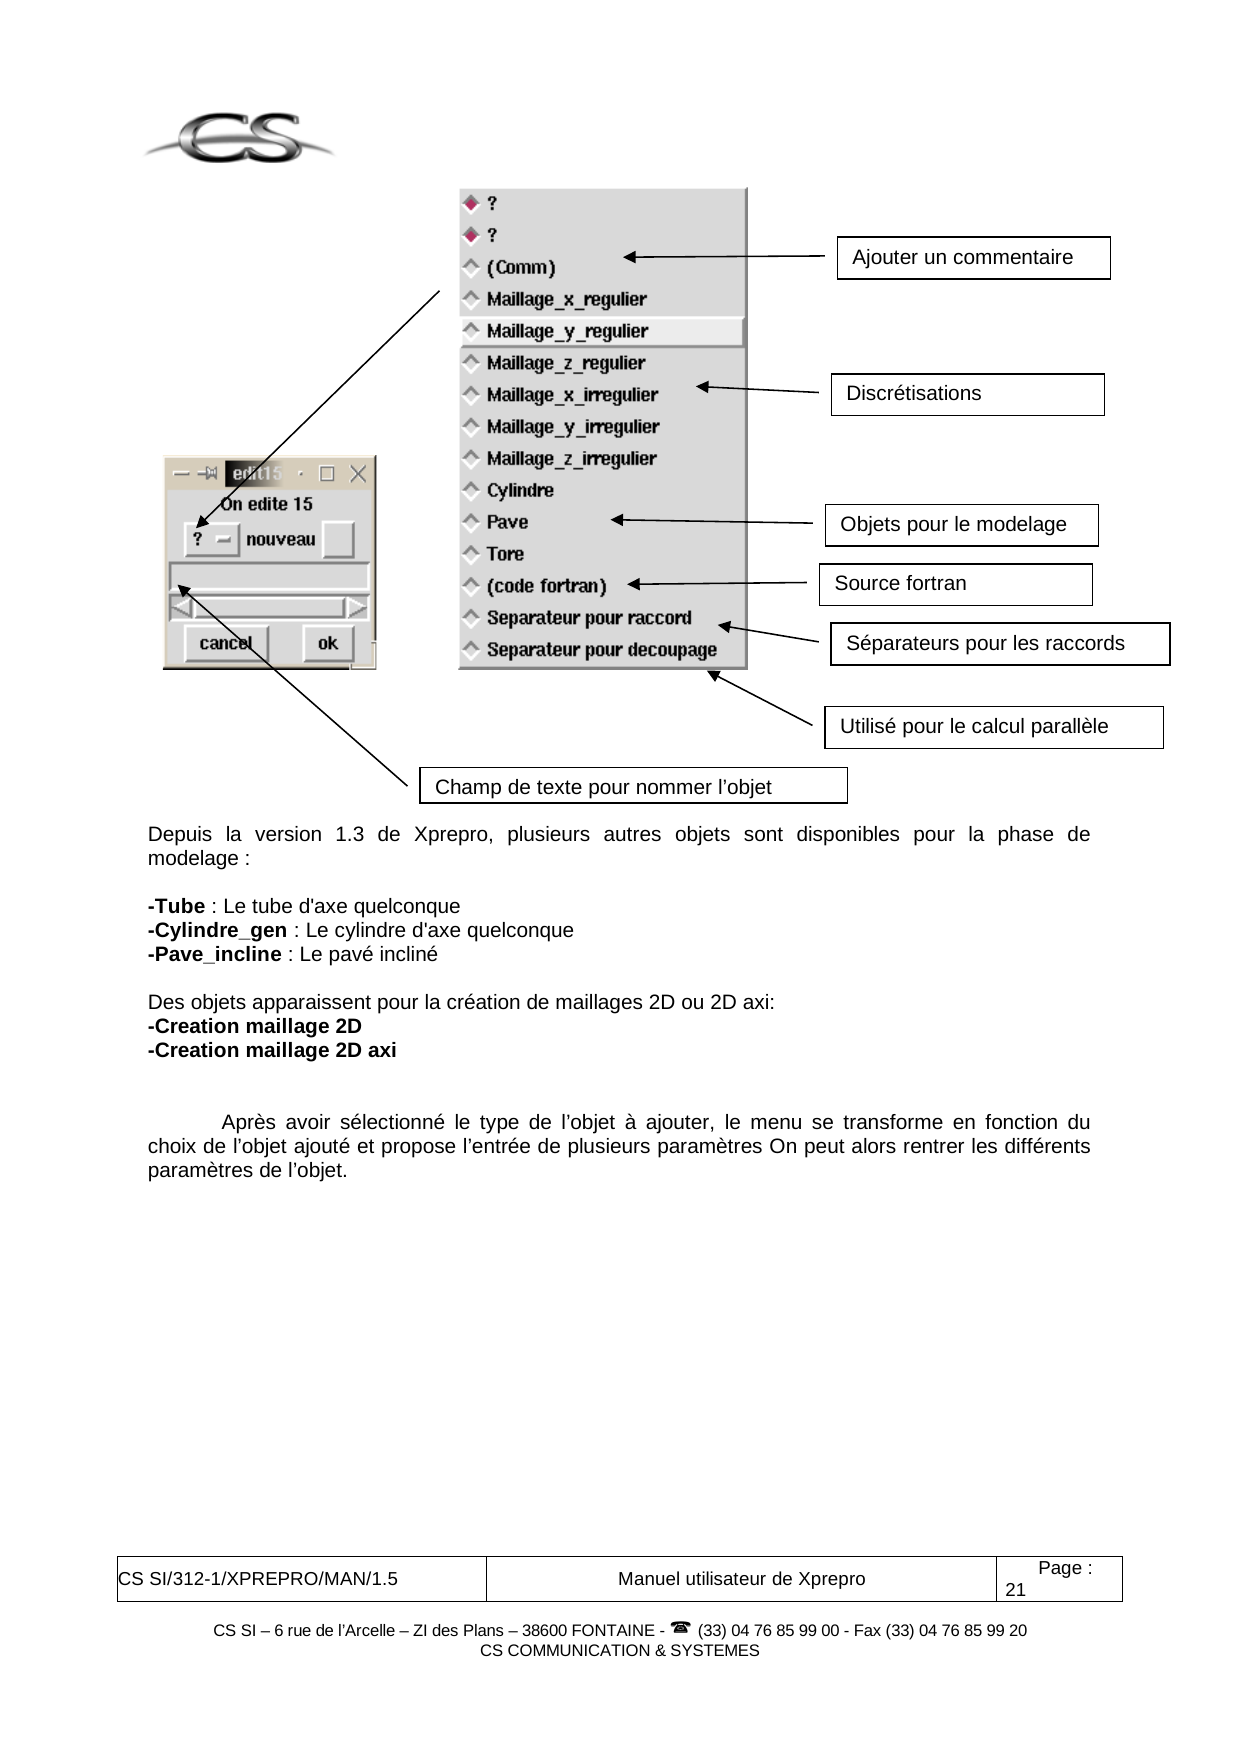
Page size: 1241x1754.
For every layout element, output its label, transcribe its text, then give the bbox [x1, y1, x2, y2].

text -Creation maillage 2D axi [148, 1038, 1092, 1062]
picture [457, 186, 748, 670]
text -Pave_incline : Le pavé incliné [148, 942, 1092, 966]
text Des objets apparaissent pour la création de maillages 2D ou 2D axi: [148, 990, 1092, 1014]
text -Tube : Le tube d'axe quelconque [148, 894, 1092, 918]
text Depuis la version 1.3 de Xprepro, plusieurs autres objets sont disponibles pour la phase de modelage : [148, 822, 1092, 870]
text Après avoir sélectionné le type de l’objet à ajouter, le menu se transforme en fonction du choix de l’objet ajouté et propose l’entrée de plusieurs paramètres On peut alors rentrer les différents paramètres de l’objet. [148, 1110, 1092, 1182]
text -Cylindre_gen : Le cylindre d'axe quelconque [148, 918, 1092, 942]
text -Creation maillage 2D [148, 1014, 1092, 1038]
picture [133, 106, 350, 172]
picture [162, 455, 377, 670]
